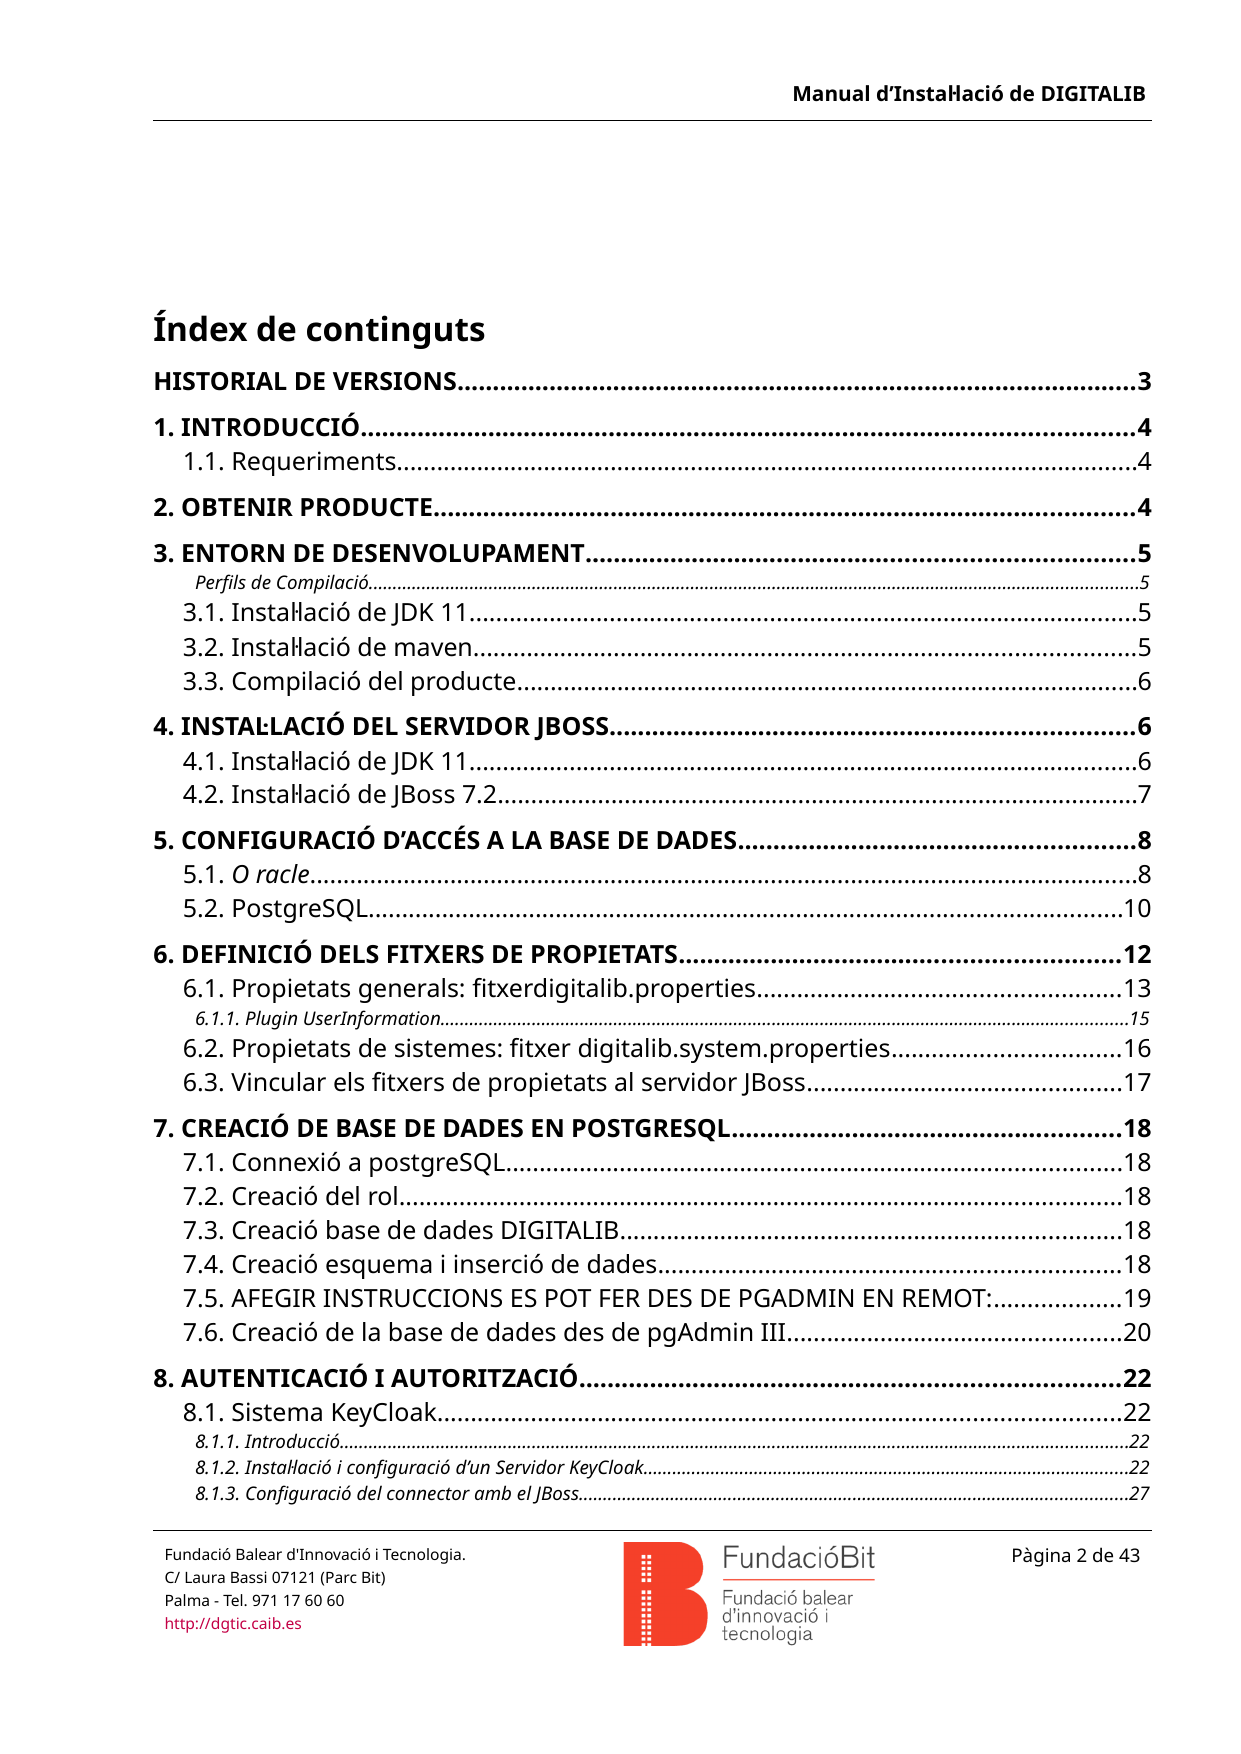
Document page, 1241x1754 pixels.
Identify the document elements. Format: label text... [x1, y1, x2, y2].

subtitle Índex de continguts [153, 306, 1152, 352]
text 1.1. Requeriments 4 [183, 444, 1152, 478]
text Historial de versions 3 [153, 364, 1152, 398]
text 7.1. Connexió a postgreSQL 18 [183, 1144, 1152, 1179]
text 8.1.2. Instal·lació i configuració d’un Servidor KeyCloak 22 [195, 1454, 1152, 1480]
text 5.1. O racle 8 [183, 857, 1152, 891]
text 5. Configuració d’accés a la Base de Dades 8 [153, 823, 1152, 857]
text Perfils de Compilació 5 [195, 569, 1152, 595]
text 8.1.1. Introducció 22 [195, 1429, 1152, 1454]
text 8.1. Sistema KeyCloak 22 [183, 1395, 1152, 1429]
text 6.2. Propietats de sistemes: fitxer digitalib.system.properties 16 [183, 1031, 1152, 1065]
text 6.1. Propietats generals: fitxerdigitalib.properties 13 [183, 971, 1152, 1005]
text 6.1.1. Plugin UserInformation 15 [195, 1005, 1152, 1031]
text 7.3. Creació base de dades DIGITALIB 18 [183, 1213, 1152, 1247]
text 3. Entorn de desenvolupament 5 [153, 536, 1152, 569]
text 8. Autenticació i Autorització 22 [153, 1361, 1152, 1395]
text 6. Definició dels fitxers de propietats 12 [153, 937, 1152, 971]
text 7. Creació de Base de dades en PostgreSQL 18 [153, 1111, 1152, 1144]
text 4.2. Instal·lació de JBoss 7.2 7 [183, 777, 1152, 811]
text 3.1. Instal·lació de JDK 11 5 [183, 595, 1152, 629]
text 4.1. Instal·lació de JDK 11 6 [183, 743, 1152, 777]
text 7.4. Creació esquema i inserció de dades 18 [183, 1247, 1152, 1281]
text 7.5. AFEGIR INSTRUCCIONS ES POT FER DES DE PGADMIN EN REMOT: 19 [183, 1281, 1152, 1315]
picture [623, 1542, 875, 1646]
text 7.6. Creació de la base de dades des de pgAdmin III 20 [183, 1315, 1152, 1349]
text 3.3. Compilació del producte 6 [183, 663, 1152, 697]
text 8.1.3. Configuració del connector amb el JBoss 27 [195, 1480, 1152, 1505]
text 4. Instal·lació del Servidor JBOSS 6 [153, 709, 1152, 743]
text 7.2. Creació del rol 18 [183, 1179, 1152, 1213]
text 6.3. Vincular els fitxers de propietats al servidor JBoss 17 [183, 1065, 1152, 1099]
text 5.2. PostgreSQL 10 [183, 891, 1152, 925]
text 1. Introducció 4 [153, 410, 1152, 444]
text 3.2. Instal·lació de maven 5 [183, 629, 1152, 663]
text 2. Obtenir producte 4 [153, 490, 1152, 524]
